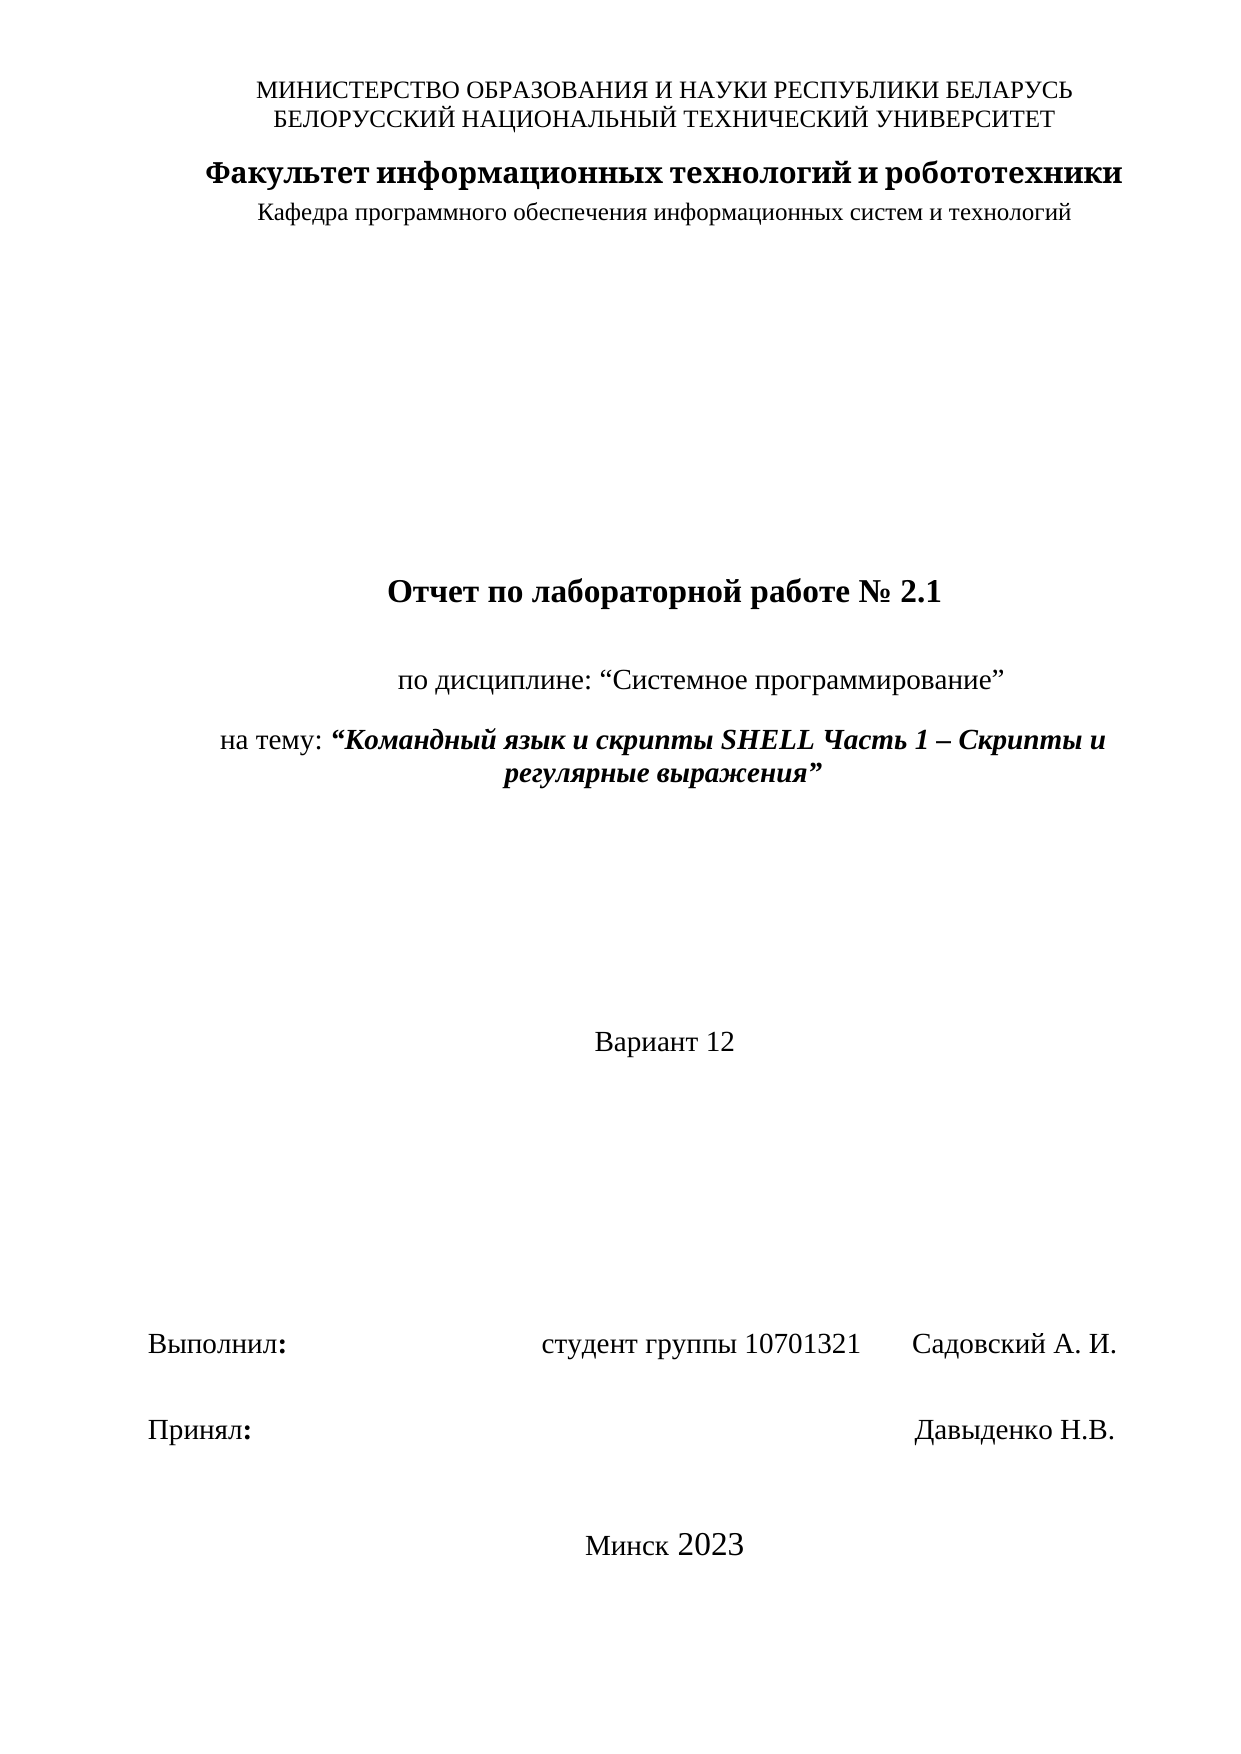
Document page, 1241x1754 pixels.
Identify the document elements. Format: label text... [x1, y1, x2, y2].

text Минск 2023 [148, 1524, 1181, 1563]
text Принял: Давыденко Н.В. [148, 1412, 1181, 1446]
text БЕЛОРУССКИЙ НАЦИОНАЛЬНЫЙ ТЕХНИЧЕСКИЙ УНИВЕРСИТЕТ [148, 104, 1181, 132]
text Кафедра программного обеспечения информационных систем и технологий [148, 197, 1181, 226]
text Выполнил: студент группы 10701321 Садовский А. И. [148, 1326, 1181, 1359]
text МИНИСТЕРСТВО ОБРАЗОВАНИЯ И НАУКИ РЕСПУБЛИКИ БЕЛАРУСЬ [148, 75, 1181, 104]
text на тему: “Командный язык и скрипты SHELL Часть 1 – Скрипты и регулярные выражения” [148, 722, 1181, 789]
text Вариант 12 [148, 1024, 1181, 1057]
text по дисциплине: “Системное программирование” [148, 662, 1240, 696]
text Отчет по лабораторной работе № 2.1 [148, 571, 1181, 609]
subtitle Факультет информационных технологий и робототехники [148, 157, 1181, 191]
